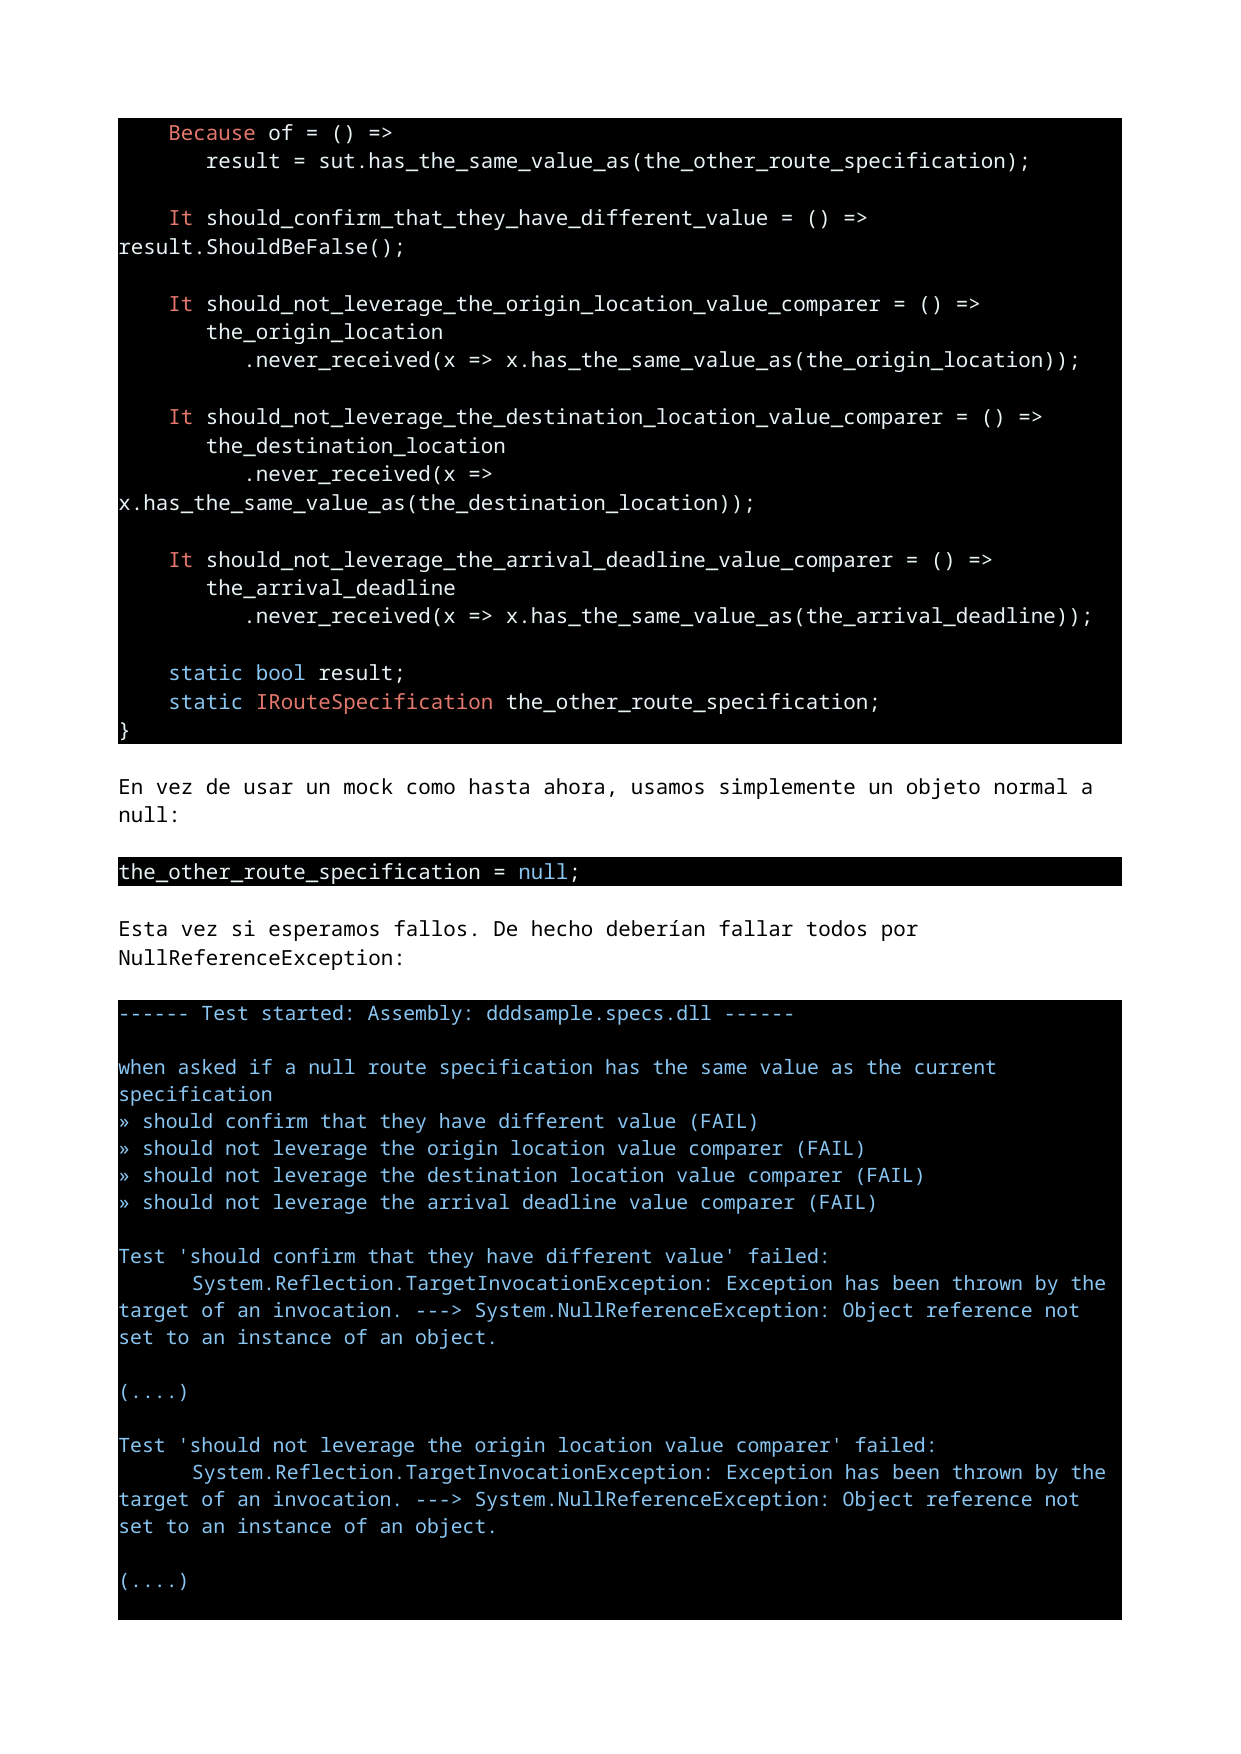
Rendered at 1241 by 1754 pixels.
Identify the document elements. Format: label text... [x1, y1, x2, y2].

text It should_not_leverage_the_destination_location_value_comparer = () => [118, 402, 1122, 431]
text the_arrival_deadline [118, 573, 1122, 602]
text the_other_route_specification = null; [118, 857, 1122, 886]
text (....) [118, 1566, 1122, 1593]
text It should_confirm_that_they_have_different_value = () => result.ShouldBeFalse(); [118, 203, 1122, 260]
text It should_not_leverage_the_arrival_deadline_value_comparer = () => [118, 545, 1122, 573]
text En vez de usar un mock como hasta ahora, usamos simplemente un objeto normal a null: [118, 772, 1122, 829]
text Esta vez si esperamos fallos. De hecho deberían fallar todos por NullReferenceException: [118, 914, 1122, 971]
text » should not leverage the destination location value comparer (FAIL) [118, 1162, 1122, 1188]
text System.Reflection.TargetInvocationException: Exception has been thrown by the target of an invocation. ---> System.NullReferenceException: Object reference not set to an instance of an object. [118, 1458, 1122, 1539]
text result = sut.has_the_same_value_as(the_other_route_specification); [118, 147, 1122, 175]
text Test 'should confirm that they have different value' failed: [118, 1242, 1122, 1269]
text the_destination_location [118, 431, 1122, 459]
text the_origin_location [118, 317, 1122, 346]
text ------ Test started: Assembly: dddsample.specs.dll ------ [118, 1000, 1122, 1027]
text » should not leverage the arrival deadline value comparer (FAIL) [118, 1188, 1122, 1216]
text Because of = () => [118, 118, 1122, 147]
text (....) [118, 1377, 1122, 1404]
text » should confirm that they have different value (FAIL) [118, 1108, 1122, 1134]
text » should not leverage the origin location value comparer (FAIL) [118, 1134, 1122, 1162]
text Test 'should not leverage the origin location value comparer' failed: [118, 1431, 1122, 1458]
text when asked if a null route specification has the same value as the current specification [118, 1054, 1122, 1108]
text .never_received(x => x.has_the_same_value_as(the_destination_location)); [118, 459, 1122, 516]
text } [118, 715, 1122, 744]
text static bool result; [118, 658, 1122, 687]
text .never_received(x => x.has_the_same_value_as(the_arrival_deadline)); [118, 602, 1122, 630]
text It should_not_leverage_the_origin_location_value_comparer = () => [118, 289, 1122, 317]
text System.Reflection.TargetInvocationException: Exception has been thrown by the target of an invocation. ---> System.NullReferenceException: Object reference not set to an instance of an object. [118, 1269, 1122, 1350]
text static IRouteSpecification the_other_route_specification; [118, 687, 1122, 715]
text .never_received(x => x.has_the_same_value_as(the_origin_location)); [118, 346, 1122, 374]
